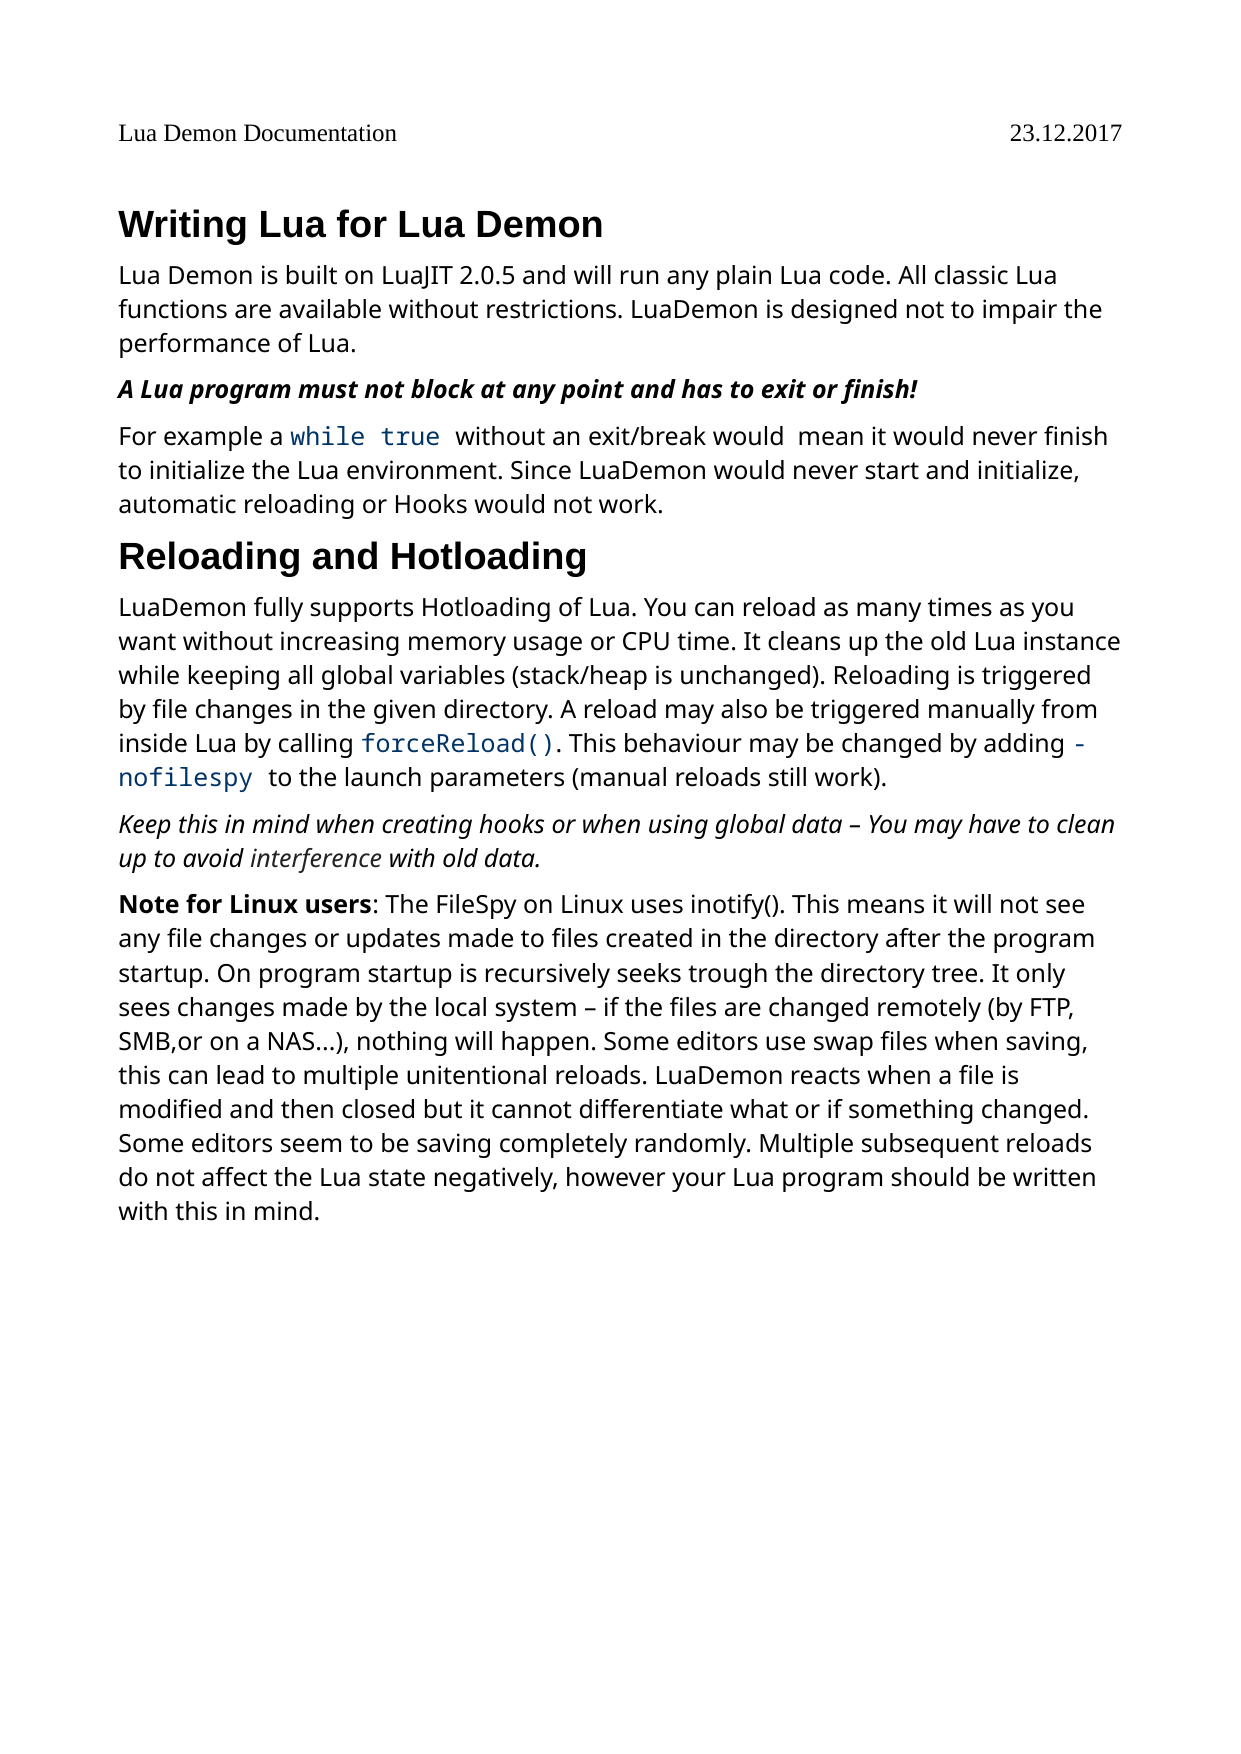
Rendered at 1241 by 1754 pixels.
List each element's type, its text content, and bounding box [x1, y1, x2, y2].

text A Lua program must not block at any point and has to exit or finish! [118, 372, 1122, 406]
subtitle Writing Lua for Lua Demon [118, 201, 1122, 245]
text Keep this in mind when creating hooks or when using global data – You may have to clean up to avoid interference with old data. [118, 806, 1122, 874]
text Lua Demon is built on LuaJIT 2.0.5 and will run any plain Lua code. All classic Lua functions are available without restrictions. LuaDemon is designed not to impair the performance of Lua. [118, 257, 1122, 360]
text Note for Linux users: The FileSpy on Linux uses inotify(). This means it will not see any file changes or updates made to files created in the directory after the program startup. On program startup is recursively seeks trough the directory tree. It only sees changes made by the local system – if the files are changed remotely (by FTP, SMB,or on a NAS...), nothing will happen. Some editors use swap files when saving, this can lead to multiple unitentional reloads. LuaDemon reacts when a file is modified and then closed but it cannot differentiate what or if something changed. Some editors seem to be saving completely randomly. Multiple subsequent reloads do not affect the Lua state negatively, however your Lua program should be written with this in mind. [118, 887, 1122, 1228]
text LuaDemon fully supports Hotloading of Lua. You can reload as many times as you want without increasing memory usage or CPU time. It cleans up the old Lua instance while keeping all global variables (stack/heap is unchanged). Reloading is triggered by file changes in the given directory. A reload may also be triggered manually from inside Lua by calling forceReload(). This behaviour may be changed by adding -nofilespy to the launch parameters (manual reloads still work). [118, 589, 1122, 794]
text Reloading and Hotloading [118, 533, 1122, 577]
text For example a while true without an exit/break would mean it would never finish to initialize the Lua environment. Since LuaDemon would never start and initialize, automatic reloading or Hooks would not work. [118, 419, 1122, 521]
